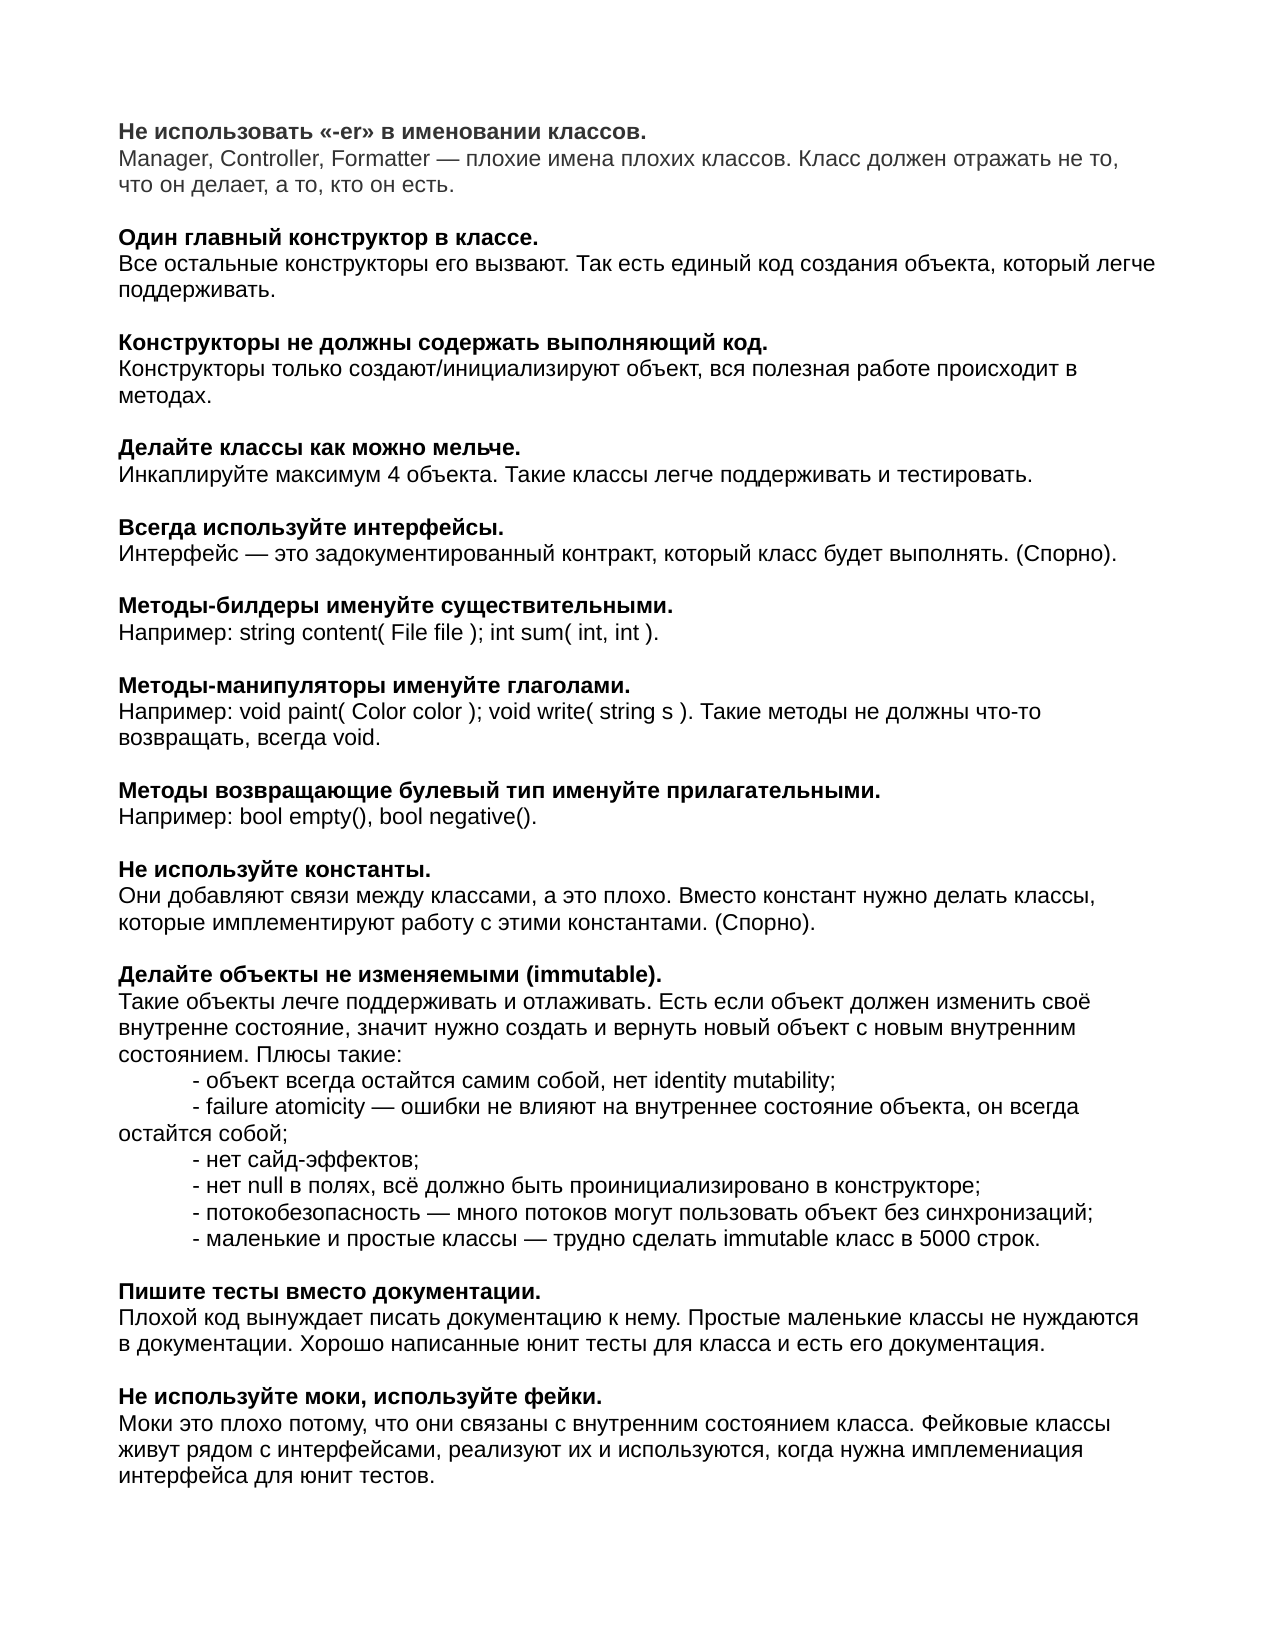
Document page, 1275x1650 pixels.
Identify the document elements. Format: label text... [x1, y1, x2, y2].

text - failure atomicity — ошибки не влияют на внутреннее состояние объекта, он всегда остайтся собой; [118, 1093, 1157, 1146]
text - нет null в полях, всё должно быть проинициализировано в конструкторе; [118, 1172, 1157, 1199]
text - объект всегда остайтся самим собой, нет identity mutability; [118, 1067, 1157, 1093]
text Такие объекты лечге поддерживать и отлаживать. Есть если объект должен изменить своё внутренне состояние, значит нужно создать и вернуть новый объект с новым внутренним состоянием. Плюсы такие: [118, 988, 1157, 1067]
text Методы-билдеры именуйте существительными. [118, 592, 1157, 619]
text Методы-манипуляторы именуйте глаголами. [118, 672, 1157, 698]
text Всегда используйте интерфейсы. [118, 513, 1157, 540]
text Один главный конструктор в классе. [118, 223, 1157, 250]
text Конструкторы только создают/инициализируют объект, вся полезная работе происходит в методах. [118, 355, 1157, 408]
text Например: void paint( Color color ); void write( string s ). Такие методы не должны что-то возвращать, всегда void. [118, 698, 1157, 751]
text Например: string content( File file ); int sum( int, int ). [118, 619, 1157, 645]
text Они добавляют связи между классами, а это плохо. Вместо констант нужно делать классы, которые имплементируют работу с этими константами. (Спорно). [118, 882, 1157, 935]
text Не используйте константы. [118, 856, 1157, 882]
text Hе использовать «-er» в именовании классов. [118, 118, 1157, 144]
text - маленькие и простые классы — трудно сделать immutable класс в 5000 строк. [118, 1225, 1157, 1251]
text - потокобезопасность — много потоков могут пользовать объект без синхронизаций; [118, 1199, 1157, 1225]
text Инкаплируйте максимум 4 объекта. Такие классы легче поддерживать и тестировать. [118, 461, 1157, 487]
text Интерфейс — это задокументированный контракт, который класс будет выполнять. (Спорно). [118, 540, 1157, 566]
text Делайте классы как можно мельче. [118, 434, 1157, 461]
text Плохой код вынуждает писать документацию к нему. Простые маленькие классы не нуждаются в документации. Хорошо написанные юнит тесты для класса и есть его документация. [118, 1304, 1157, 1357]
text - нет сайд-эффектов; [118, 1146, 1157, 1172]
text Manager, Controller, Formatter — плохие имена плохих классов. Класс должен отражать не то, что он делает, а то, кто он есть. [118, 144, 1157, 197]
text Конструкторы не должны содержать выполняющий код. [118, 329, 1157, 355]
text Не используйте моки, используйте фейки. [118, 1383, 1157, 1409]
text Пишите тесты вместо документации. [118, 1278, 1157, 1304]
text Например: bool empty(), bool negative(). [118, 803, 1157, 830]
text Все остальные конструкторы его вызвают. Так есть единый код создания объекта, который легче поддерживать. [118, 250, 1157, 303]
text Делайте объекты не изменяемыми (immutable). [118, 961, 1157, 988]
text Методы возвращающие булевый тип именуйте прилагательными. [118, 777, 1157, 803]
text Моки это плохо потому, что они связаны с внутренним состоянием класса. Фейковые классы живут рядом с интерфейсами, реализуют их и используются, когда нужна имплемениация интерфейса для юнит тестов. [118, 1409, 1157, 1488]
